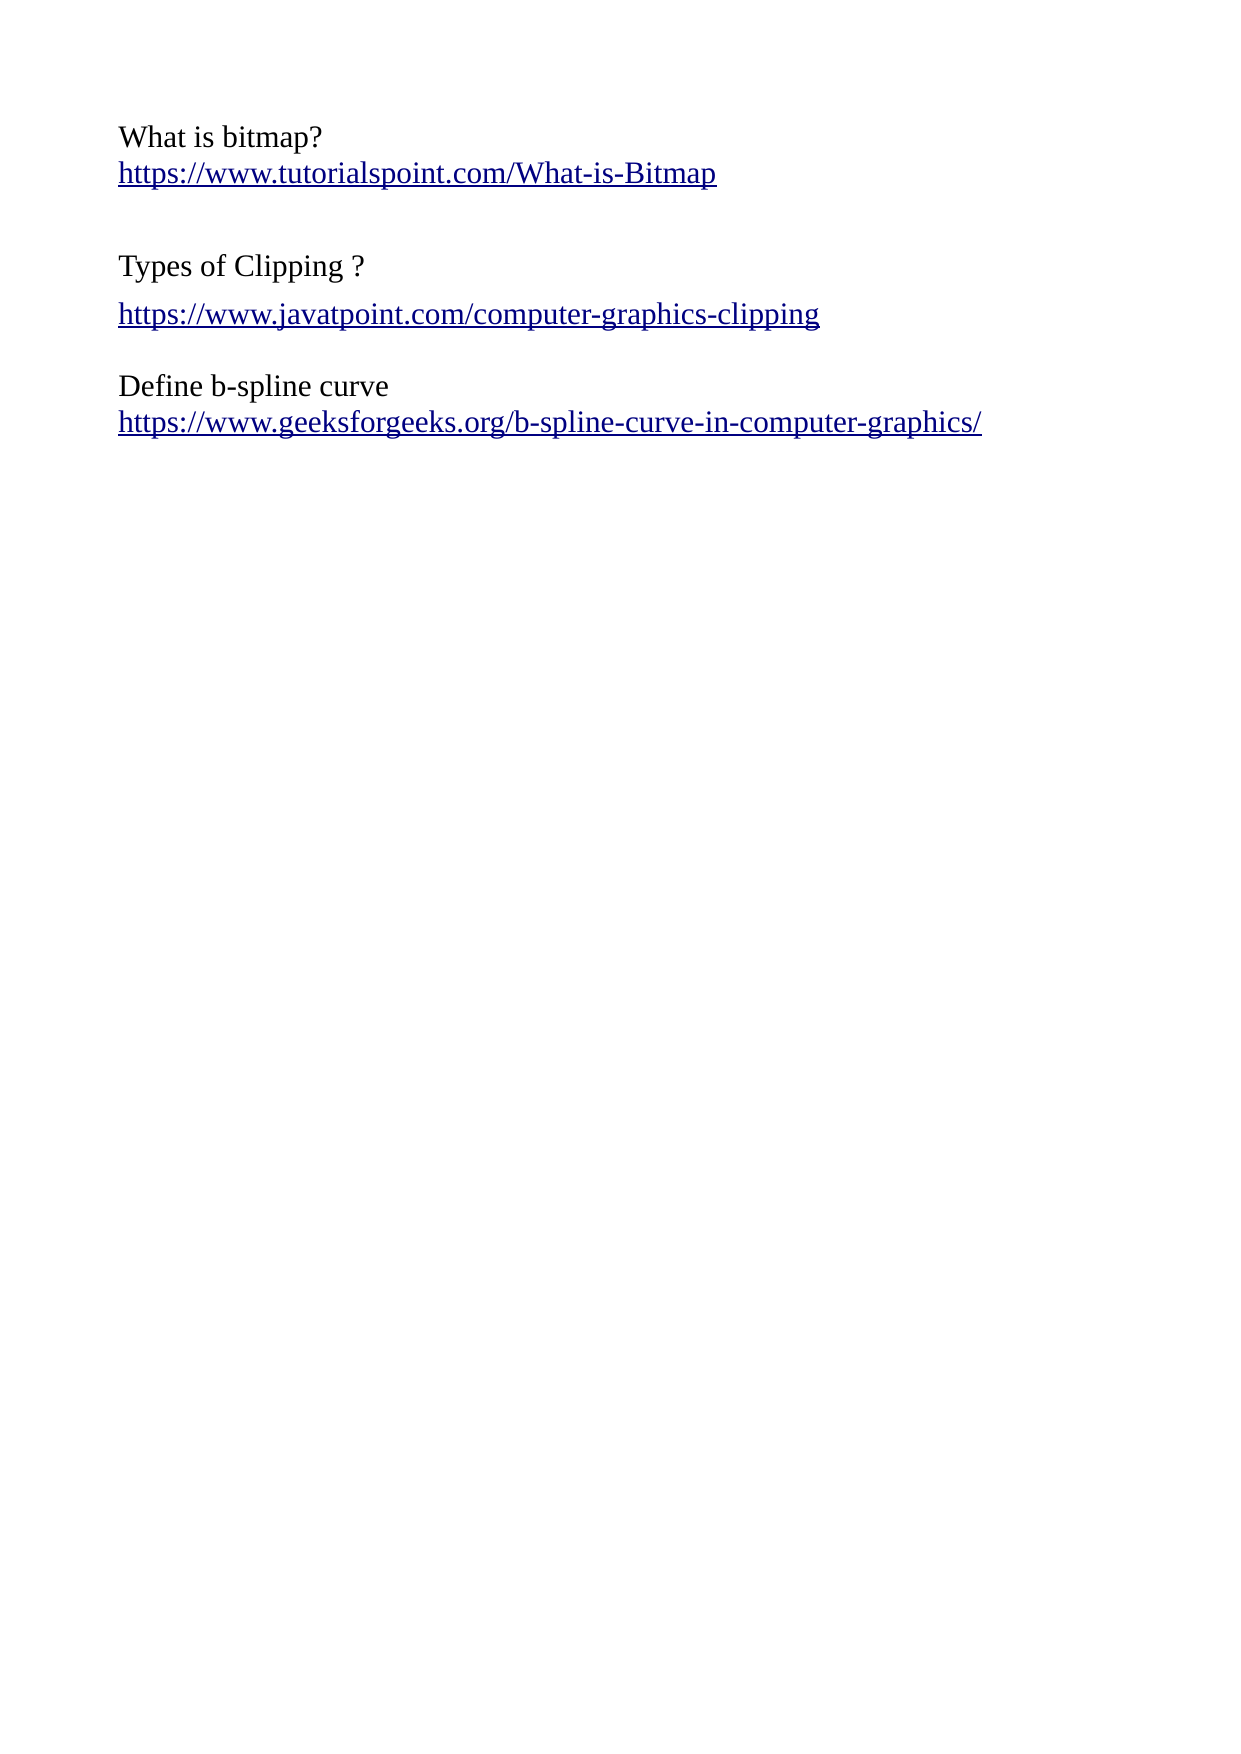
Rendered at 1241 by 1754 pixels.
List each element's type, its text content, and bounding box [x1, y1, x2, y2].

text Define b-spline curve [118, 367, 1122, 403]
text https://www.tutorialspoint.com/What-is-Bitmap [118, 154, 1122, 190]
text https://www.geeksforgeeks.org/b-spline-curve-in-computer-graphics/ [118, 403, 1122, 439]
text What is bitmap? [118, 118, 1122, 154]
text https://www.javatpoint.com/computer-graphics-clipping [118, 295, 1122, 331]
subtitle Types of Clipping ? [118, 247, 1122, 283]
